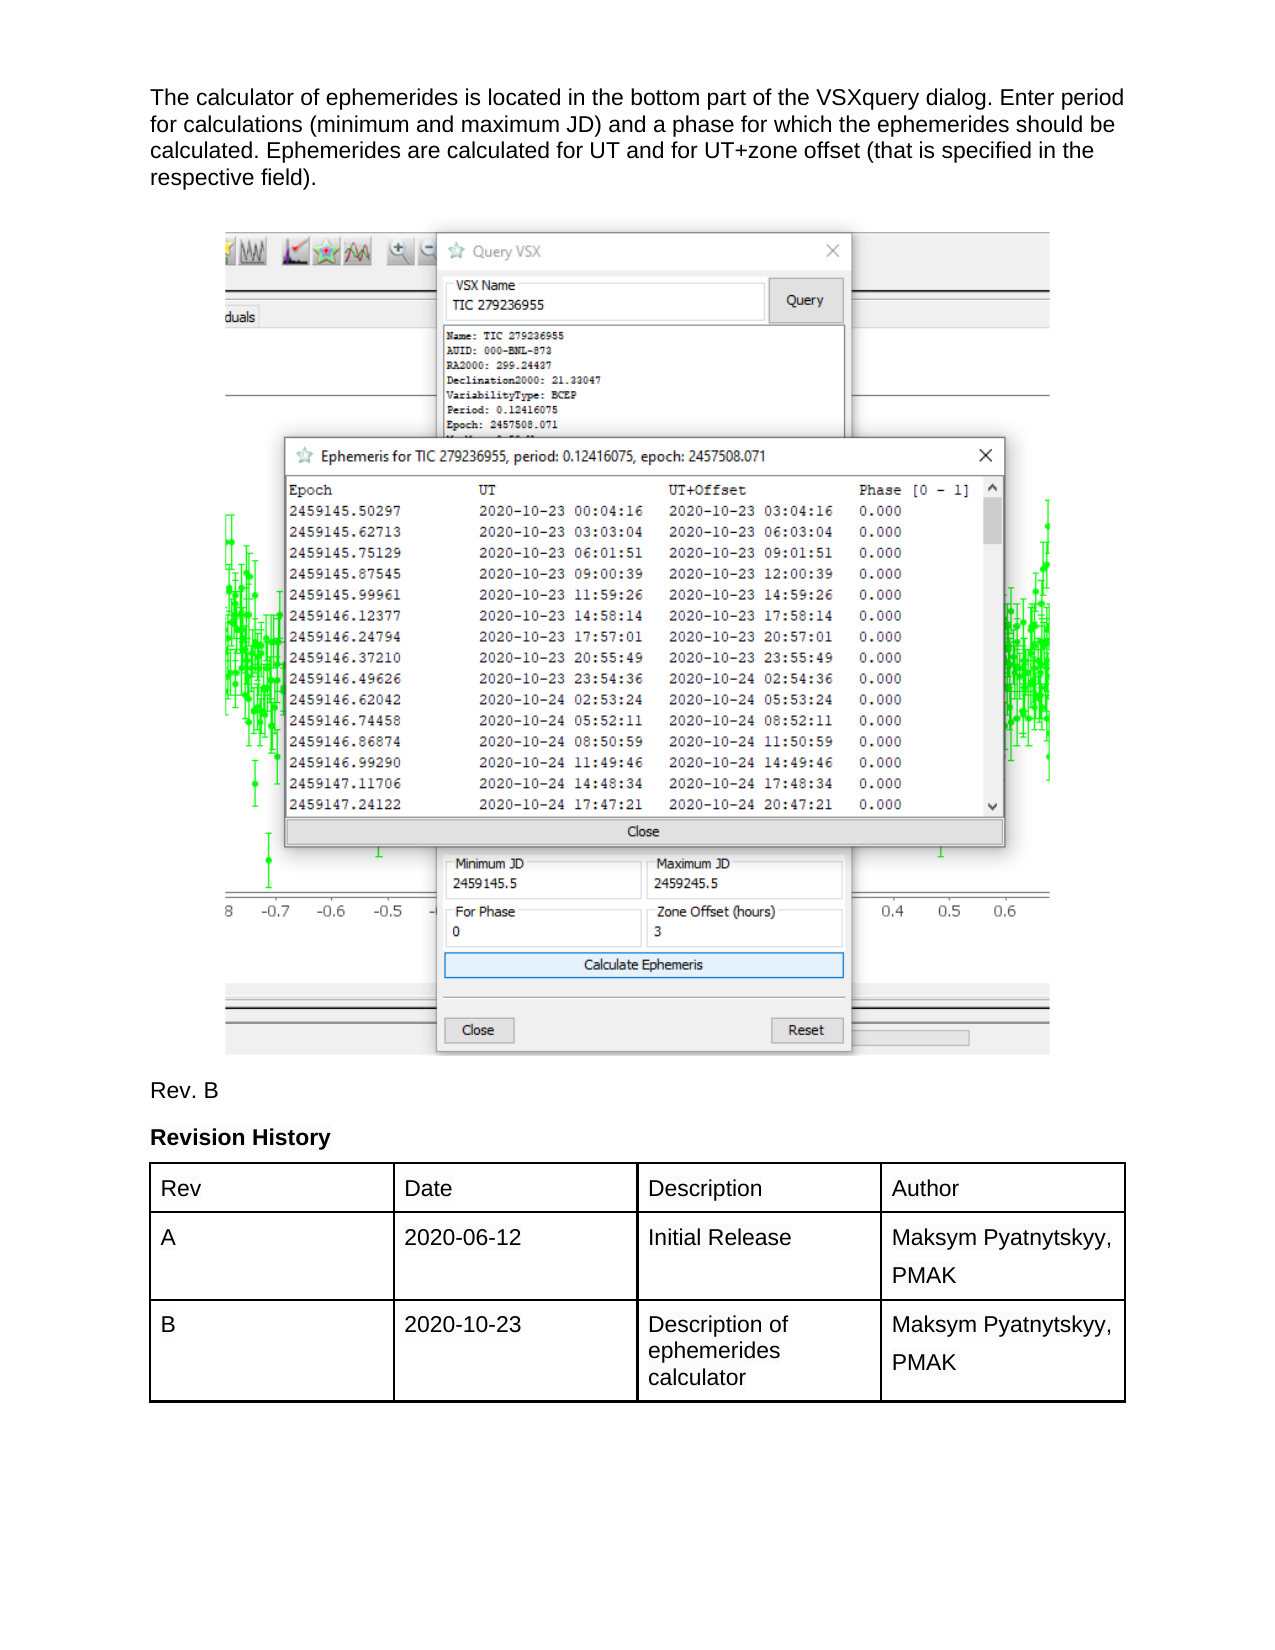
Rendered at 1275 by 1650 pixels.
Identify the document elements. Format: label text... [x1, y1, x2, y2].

table_cell B [151, 1301, 393, 1400]
text Rev. B [150, 1077, 1125, 1103]
table_header Rev [151, 1164, 393, 1211]
table_cell 2020-06-12 [395, 1213, 636, 1298]
picture [225, 210, 1050, 1056]
text Revision History [150, 1124, 1125, 1150]
table_cell A [151, 1213, 393, 1298]
table_cell Maksym Pyatnytskyy, PMAK [882, 1301, 1124, 1400]
table_cell Initial Release [639, 1213, 880, 1298]
table_cell Maksym Pyatnytskyy, PMAK [882, 1213, 1124, 1298]
table_header Date [395, 1164, 636, 1211]
table_header Description [639, 1164, 880, 1211]
text The calculator of ephemerides is located in the bottom part of the VSXquery dialog. Enter period for calculations (minimum and maximum JD) and a phase for which the ephemerides should be calculated. Ephemerides are calculated for UT and for UT+zone offset (that is specified in the respective field). [150, 84, 1125, 190]
table_cell 2020-10-23 [395, 1301, 636, 1400]
table_header Author [882, 1164, 1124, 1211]
table_cell Description of ephemerides calculator [639, 1301, 880, 1400]
